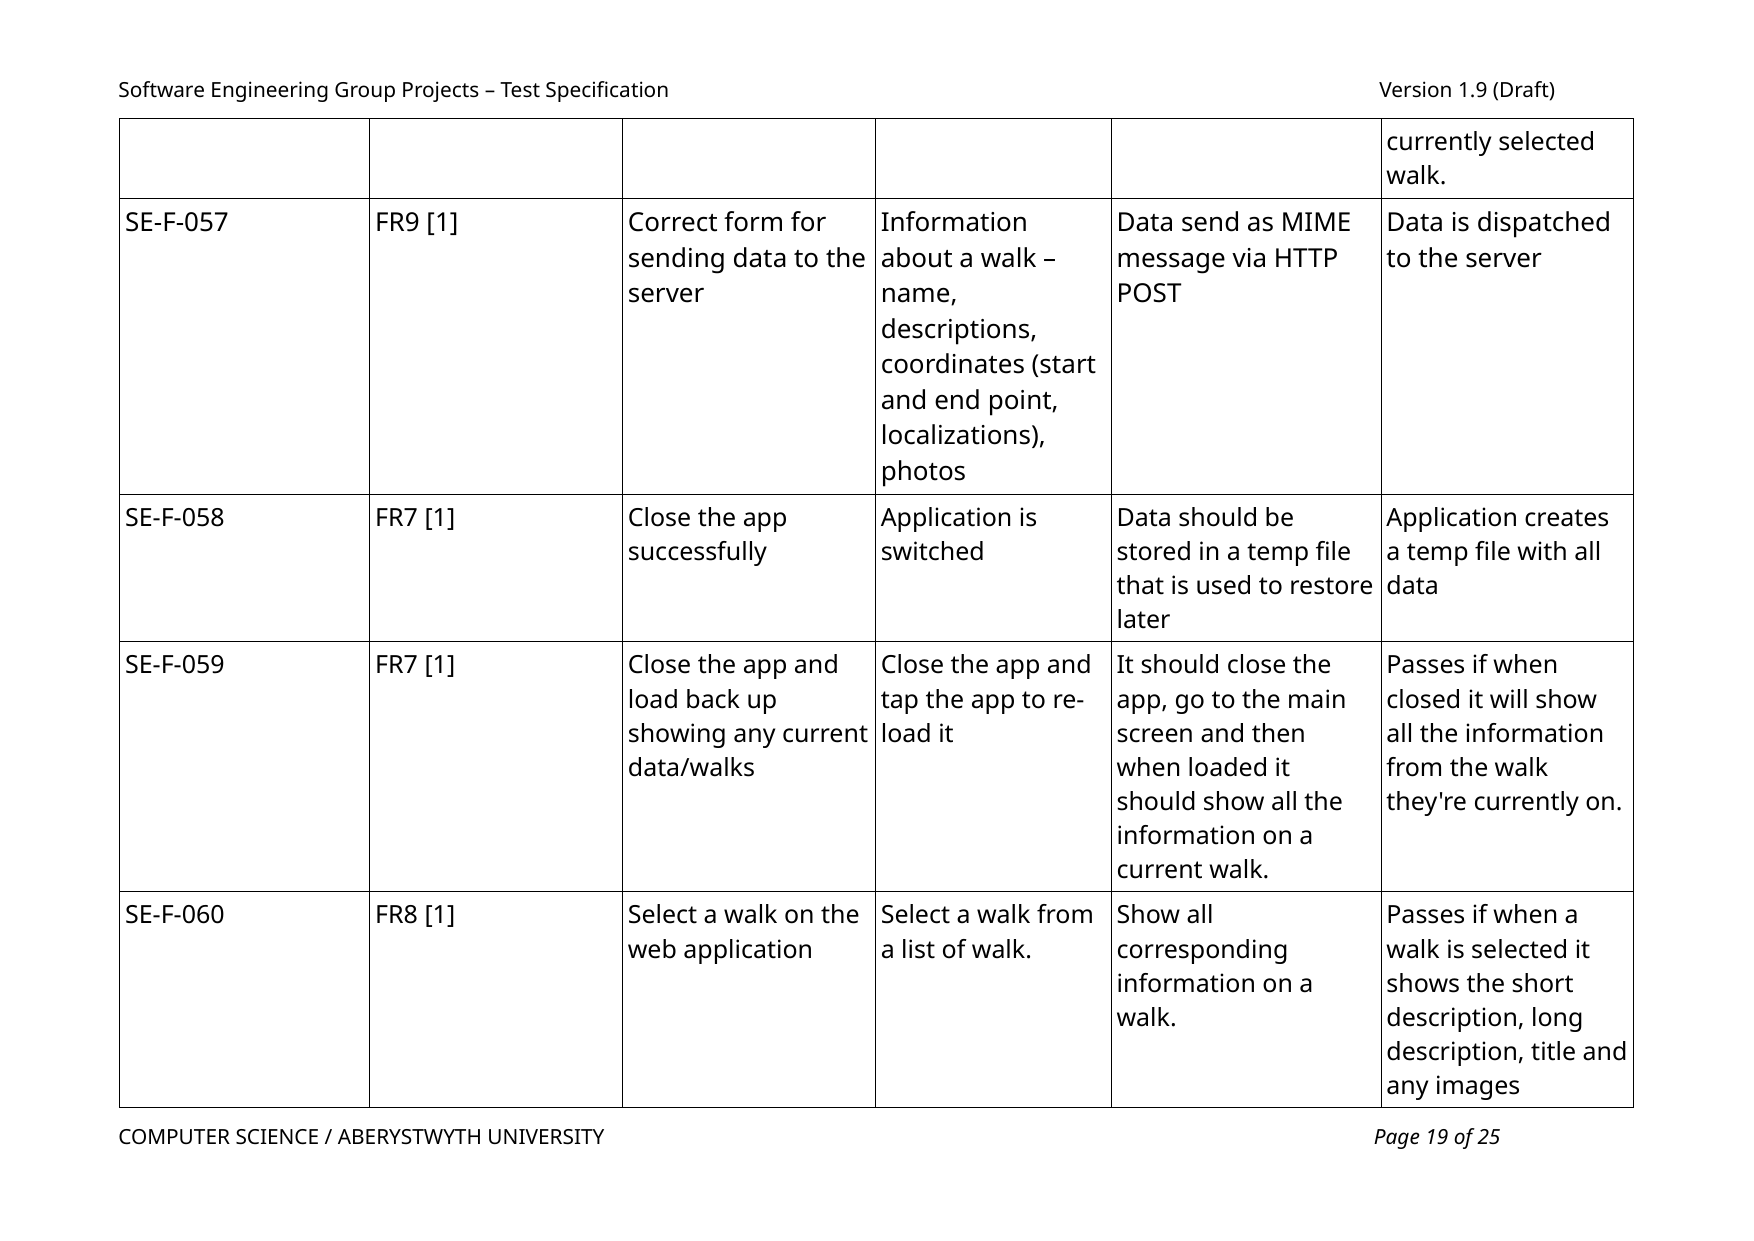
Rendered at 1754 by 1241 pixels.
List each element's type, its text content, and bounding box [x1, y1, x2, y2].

table_cell FR9 [1] [370, 199, 622, 493]
table_cell Select a walk on the web application [623, 892, 875, 1107]
table_cell Close the app and load back up showing any current data/walks [623, 642, 875, 891]
table_cell [370, 119, 622, 198]
table_cell Select a walk from a list of walk. [876, 892, 1111, 1107]
table_cell SE-F-059 [120, 642, 369, 891]
table_cell Data is dispatched to the server [1382, 199, 1633, 493]
table_cell Data should be stored in a temp file that is used to restore later [1112, 495, 1381, 641]
table_cell Close the app successfully [623, 495, 875, 641]
table_cell SE-F-058 [120, 495, 369, 641]
table_cell [876, 119, 1111, 198]
table_cell FR7 [1] [370, 495, 622, 641]
table_cell It should close the app, go to the main screen and then when loaded it should show all the information on a current walk. [1112, 642, 1381, 891]
table_cell Close the app and tap the app to re-load it [876, 642, 1111, 891]
table_cell Application is switched [876, 495, 1111, 641]
table_cell [1112, 119, 1381, 198]
table_cell FR8 [1] [370, 892, 622, 1107]
table_cell Show all corresponding information on a walk. [1112, 892, 1381, 1107]
table_cell Application creates a temp file with all data [1382, 495, 1633, 641]
table_cell Information about a walk – name, descriptions, coordinates (start and end point, localizations), photos [876, 199, 1111, 493]
table_cell [120, 119, 369, 198]
table_cell FR7 [1] [370, 642, 622, 891]
table_cell currently selected walk. [1382, 119, 1633, 198]
table_cell SE-F-057 [120, 199, 369, 493]
table_cell Passes if when a walk is selected it shows the short description, long description, title and any images [1382, 892, 1633, 1107]
table_cell [623, 119, 875, 198]
table_cell Data send as MIME message via HTTP POST [1112, 199, 1381, 493]
table_cell Correct form for sending data to the server [623, 199, 875, 493]
table_cell SE-F-060 [120, 892, 369, 1107]
table_cell Passes if when closed it will show all the information from the walk they're currently on. [1382, 642, 1633, 891]
